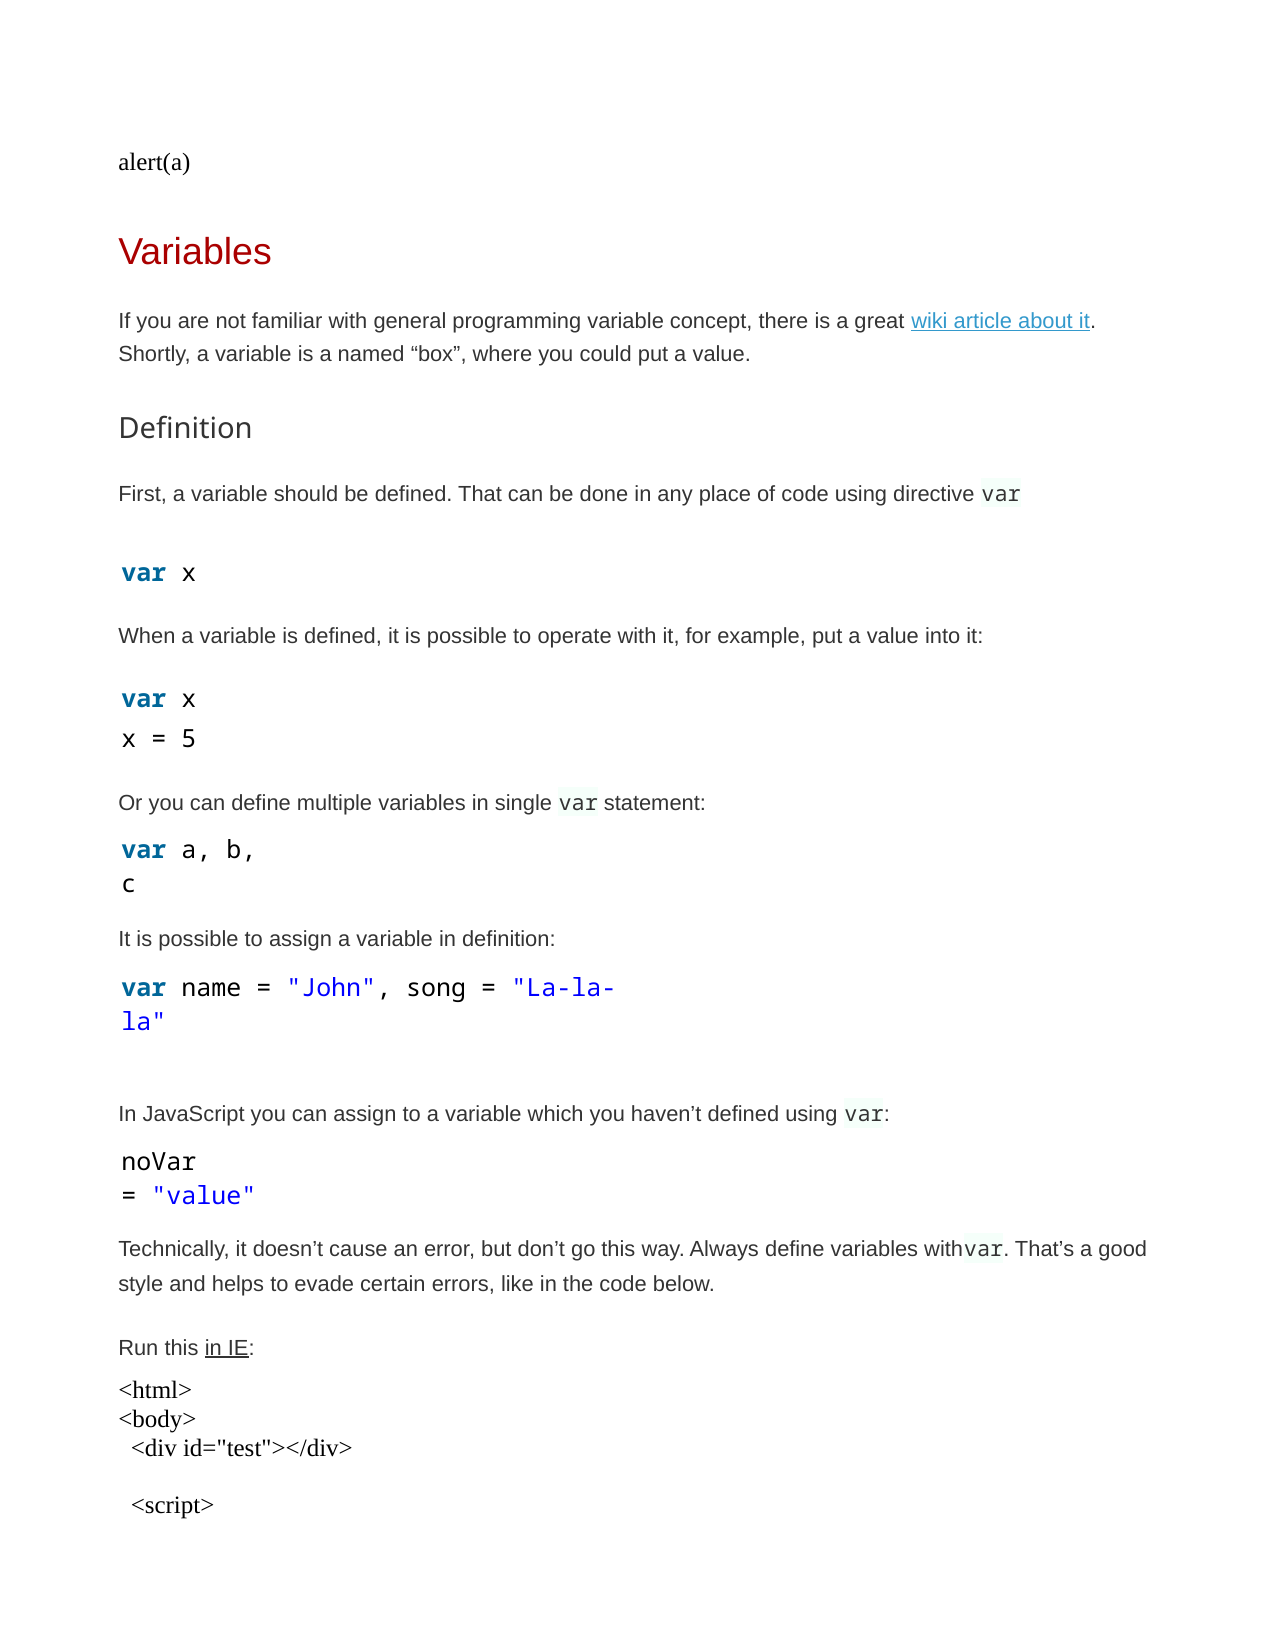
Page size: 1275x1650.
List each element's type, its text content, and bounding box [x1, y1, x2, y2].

text Run this in IE: [118, 1327, 1157, 1360]
text In JavaScript you can assign to a variable which you haven’t defined using var: [118, 1098, 1157, 1128]
text When a variable is defined, it is possible to operate with it, for example, put a value into it: [118, 621, 1157, 649]
subtitle Definition [118, 407, 1157, 447]
table_header var name = "John", song = "La-la-la" [118, 967, 635, 1041]
table_header var a, b, c [118, 829, 289, 903]
text <html> <body> <div id="test"></div> <script> [118, 1376, 1157, 1519]
text If you are not familiar with general programming variable concept, there is a great wiki article about it. Shortly, a variable is a named “box”, where you could put a value. [118, 301, 1157, 366]
subtitle Variables [118, 229, 1157, 272]
table_header x = 5 [118, 718, 205, 758]
table_header var x [118, 552, 205, 592]
text Technically, it doesn’t cause an error, but don’t go this way. Always define variables withvar. That’s a good style and helps to evade certain errors, like in the code below. [118, 1230, 1157, 1296]
text Or you can define multiple variables in single var statement: [118, 787, 1157, 816]
text It is possible to assign a variable in definition: [118, 918, 1157, 951]
text alert(a) [118, 118, 1157, 204]
table_header var x [118, 678, 205, 718]
table_header noVar = "value" [118, 1141, 343, 1214]
text First, a variable should be defined. That can be done in any place of code using directive var [118, 475, 1157, 507]
